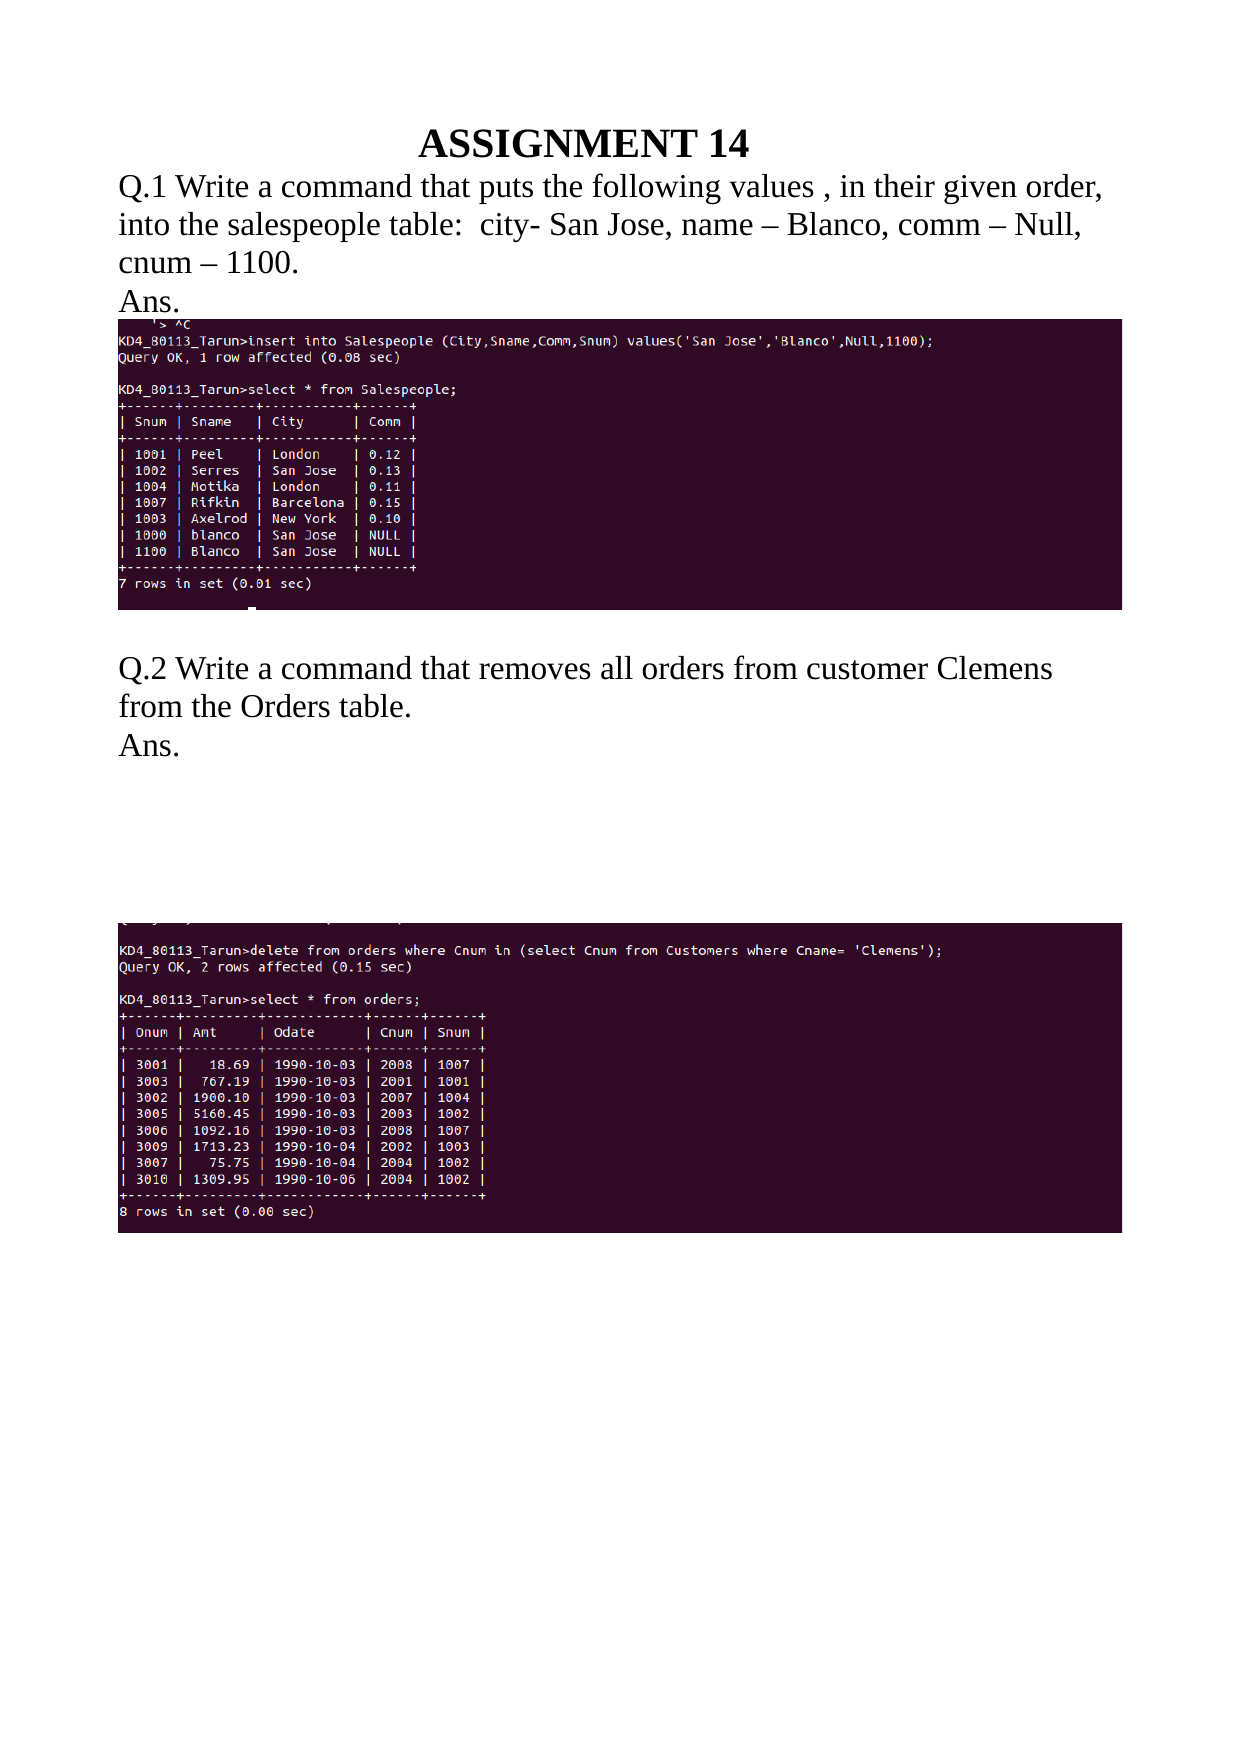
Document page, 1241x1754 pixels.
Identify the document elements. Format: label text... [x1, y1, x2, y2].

picture [118, 923, 1123, 1233]
text ASSIGNMENT 14 [118, 118, 1122, 166]
text Q.2 Write a command that removes all orders from customer Clemens from the Orders table. [118, 648, 1122, 725]
text Q.1 Write a command that puts the following values , in their given order, into the salespeople table: city- San Jose, name – Blanco, comm – Null, cnum – 1100. [118, 166, 1122, 281]
picture [118, 319, 1123, 610]
text Ans. [118, 281, 1122, 319]
text Ans. [118, 725, 1122, 763]
